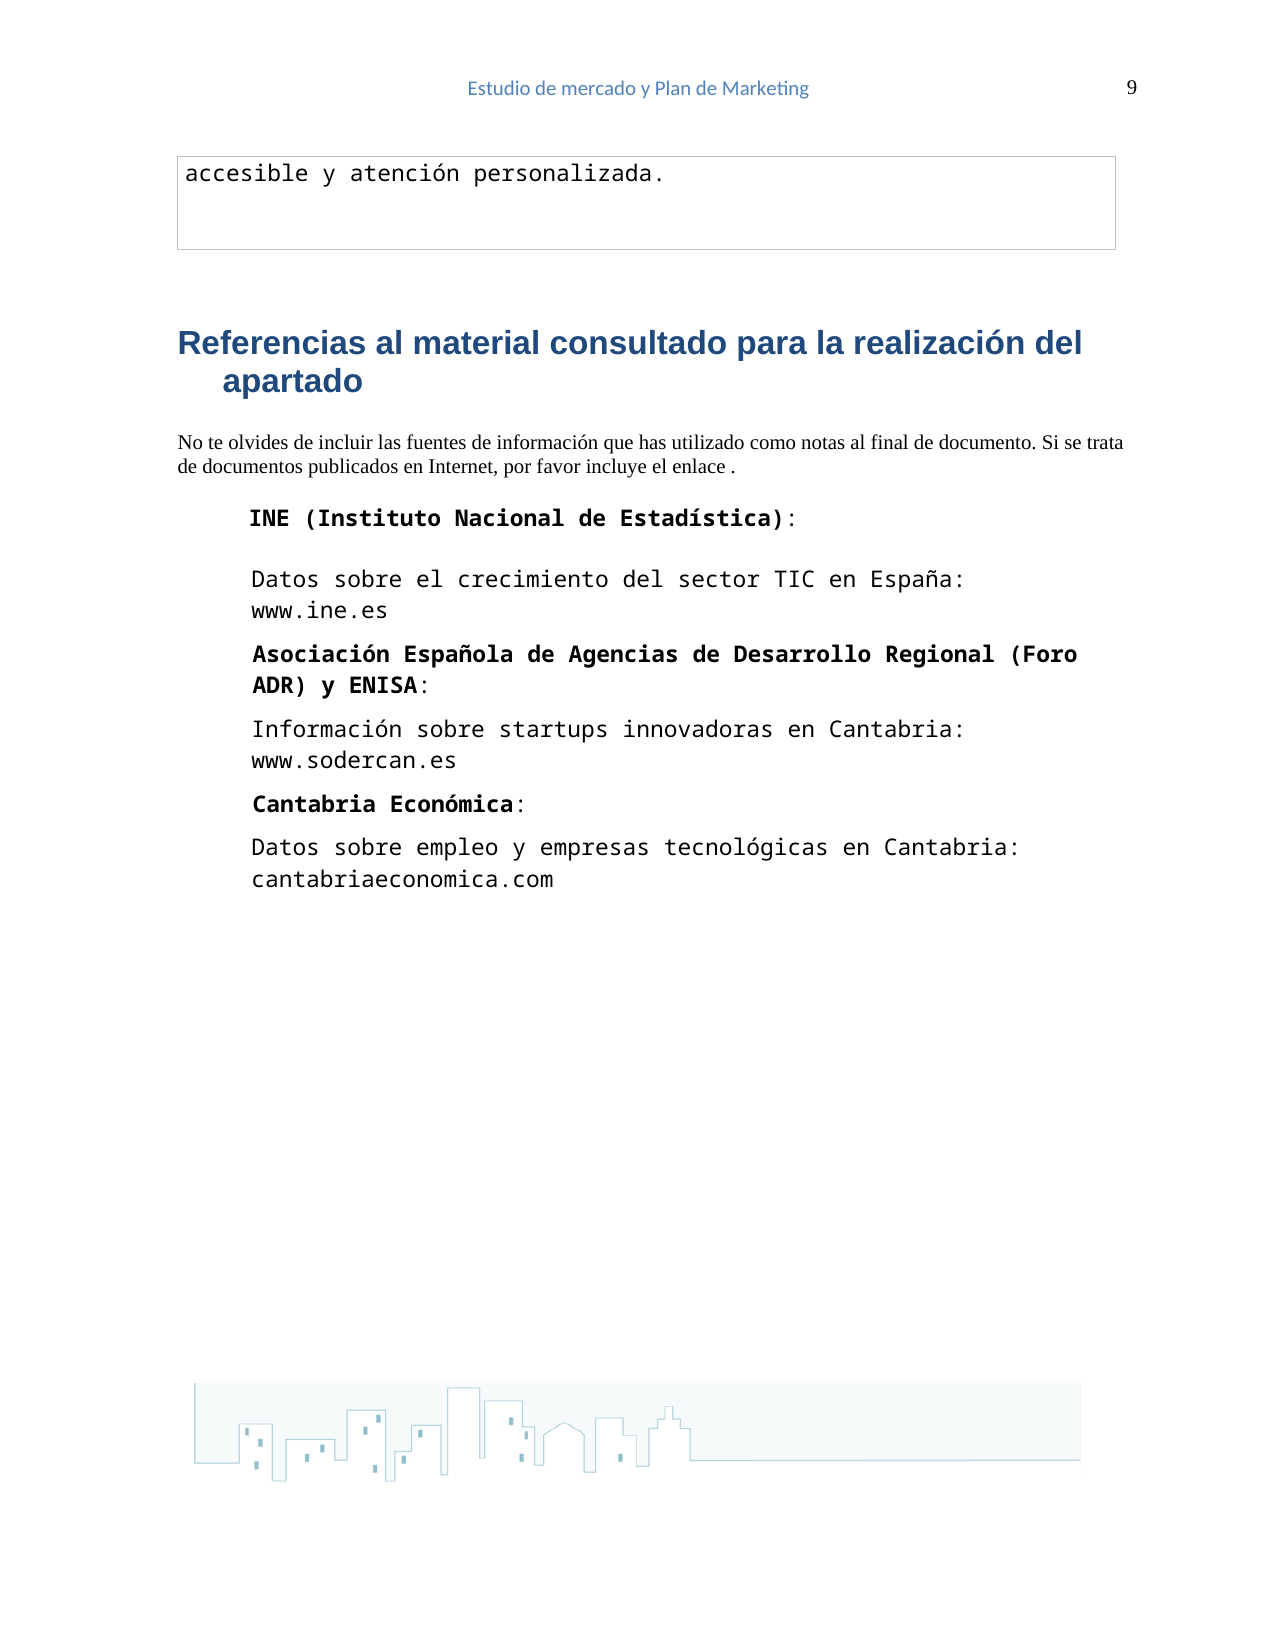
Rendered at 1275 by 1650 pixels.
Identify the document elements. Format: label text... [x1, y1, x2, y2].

table_header accesible y atención personalizada. [178, 157, 1115, 249]
list Información sobre startups innovadoras en Cantabria: www.sodercan.es [222, 713, 1137, 775]
list Datos sobre el crecimiento del sector TIC en España: www.ine.es [222, 563, 1137, 625]
list Cantabria Económica: [223, 788, 1137, 819]
list Asociación Española de Agencias de Desarrollo Regional (Foro ADR) y ENISA: [223, 638, 1137, 700]
list Datos sobre empleo y empresas tecnológicas en Cantabria: cantabriaeconomica.com [222, 831, 1137, 894]
subtitle Referencias al material consultado para la realización del apartado [177, 323, 1137, 400]
text INE (Instituto Nacional de Estadística): [177, 502, 1137, 533]
picture [193, 1383, 1081, 1482]
text No te olvides de incluir las fuentes de información que has utilizado como notas al final de documento. Si se trata de documentos publicados en Internet, por favor incluye el enlace . [177, 430, 1137, 478]
